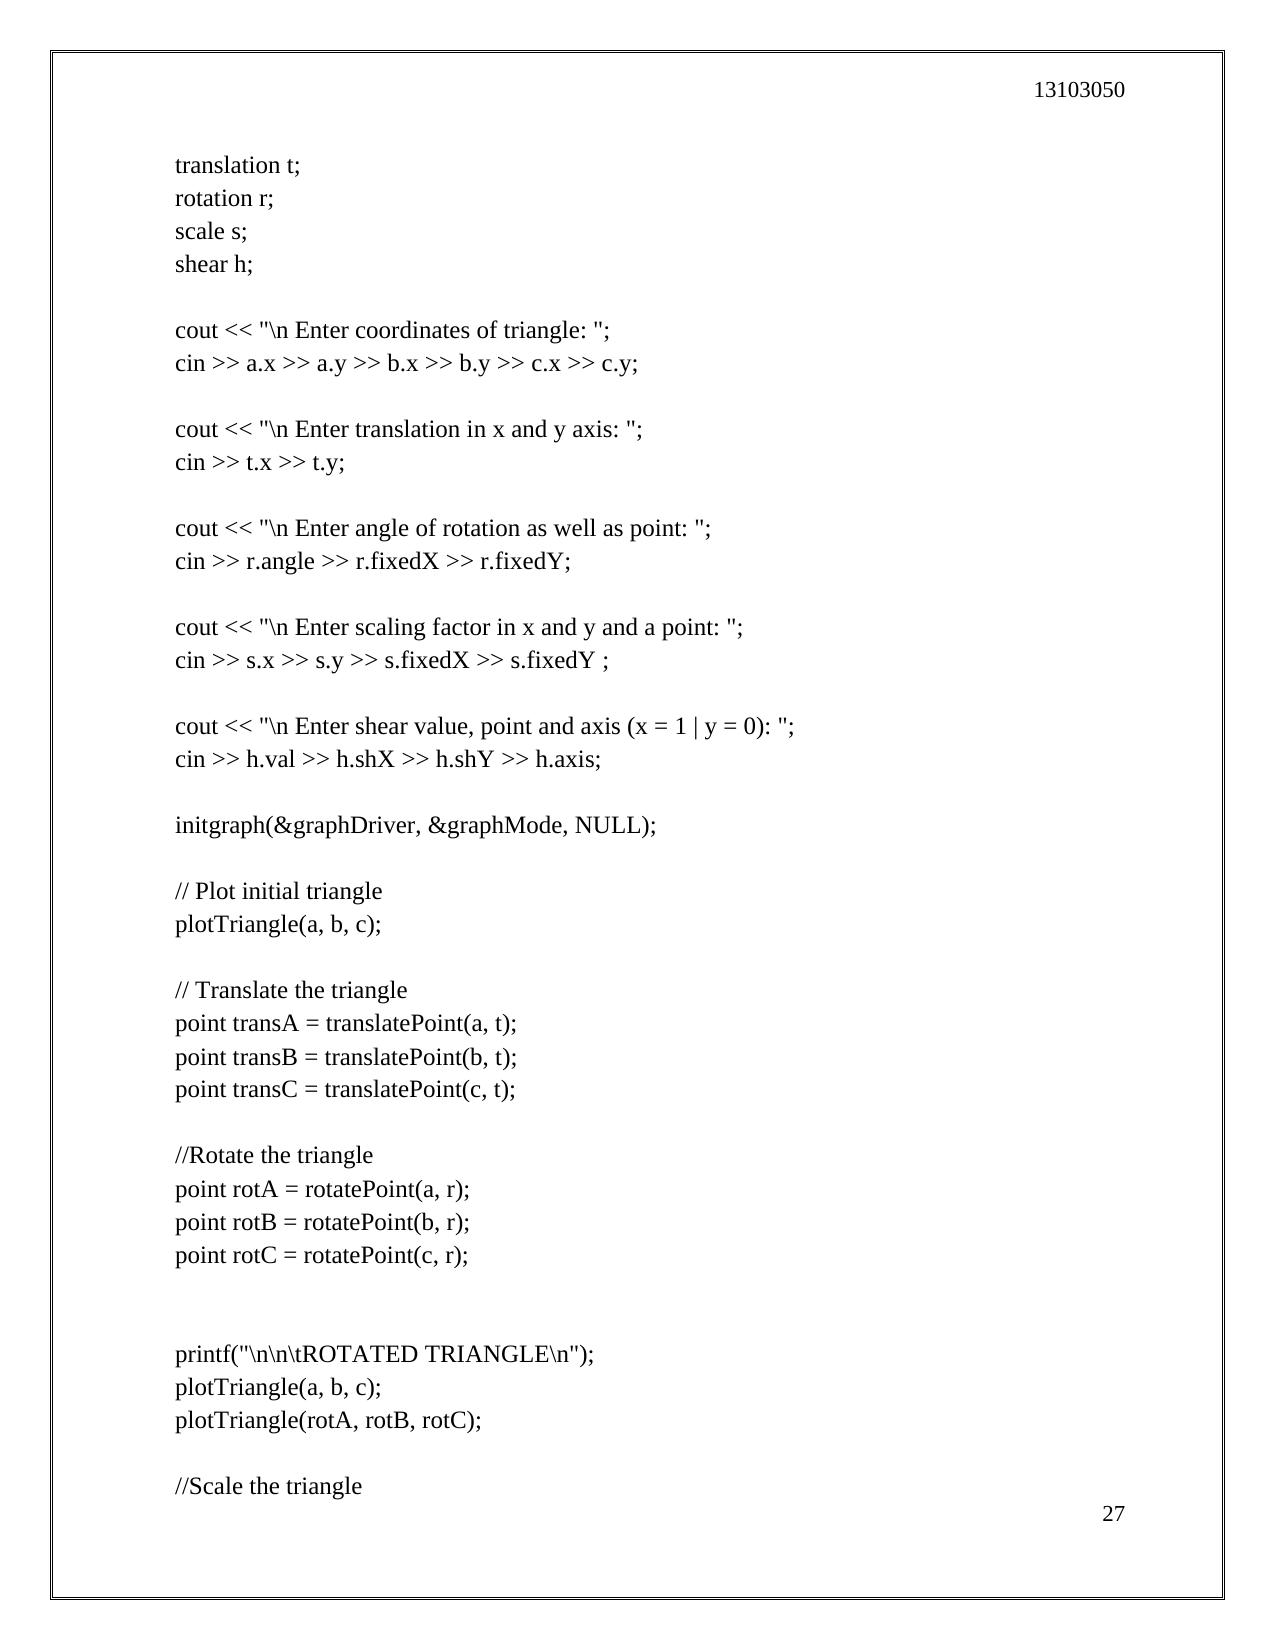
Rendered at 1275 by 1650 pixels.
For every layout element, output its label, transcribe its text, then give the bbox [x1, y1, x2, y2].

text cout << "\n Enter angle of rotation as well as point: "; [150, 513, 1125, 542]
text cin >> h.val >> h.shX >> h.shY >> h.axis; [150, 744, 1125, 773]
text point transC = translatePoint(c, t); [150, 1074, 1125, 1103]
text initgraph(&graphDriver, &graphMode, NULL); [150, 810, 1125, 839]
text point rotA = rotatePoint(a, r); [150, 1174, 1125, 1202]
text // Plot initial triangle [150, 876, 1125, 905]
text plotTriangle(a, b, c); [150, 909, 1125, 938]
text point transB = translatePoint(b, t); [150, 1042, 1125, 1070]
text // Translate the triangle [150, 976, 1125, 1004]
text cin >> t.x >> t.y; [150, 447, 1125, 476]
text cin >> s.x >> s.y >> s.fixedX >> s.fixedY ; [150, 645, 1125, 674]
text translation t; [150, 150, 1125, 179]
text shear h; [150, 249, 1125, 278]
text plotTriangle(rotA, rotB, rotC); [150, 1405, 1125, 1433]
text rotation r; [150, 183, 1125, 212]
text scale s; [150, 216, 1125, 245]
text cout << "\n Enter scaling factor in x and y and a point: "; [150, 612, 1125, 641]
text plotTriangle(a, b, c); [150, 1372, 1125, 1401]
text cin >> a.x >> a.y >> b.x >> b.y >> c.x >> c.y; [150, 348, 1125, 377]
text cout << "\n Enter coordinates of triangle: "; [150, 315, 1125, 344]
text point rotC = rotatePoint(c, r); [150, 1240, 1125, 1268]
text //Rotate the triangle [150, 1141, 1125, 1169]
text point transA = translatePoint(a, t); [150, 1008, 1125, 1037]
text cout << "\n Enter shear value, point and axis (x = 1 | y = 0): "; [150, 711, 1125, 740]
text cout << "\n Enter translation in x and y axis: "; [150, 414, 1125, 443]
text //Scale the triangle [150, 1471, 1125, 1499]
text point rotB = rotatePoint(b, r); [150, 1207, 1125, 1235]
text printf("\n\n\tROTATED TRIANGLE\n"); [150, 1339, 1125, 1367]
text cin >> r.angle >> r.fixedX >> r.fixedY; [150, 546, 1125, 575]
